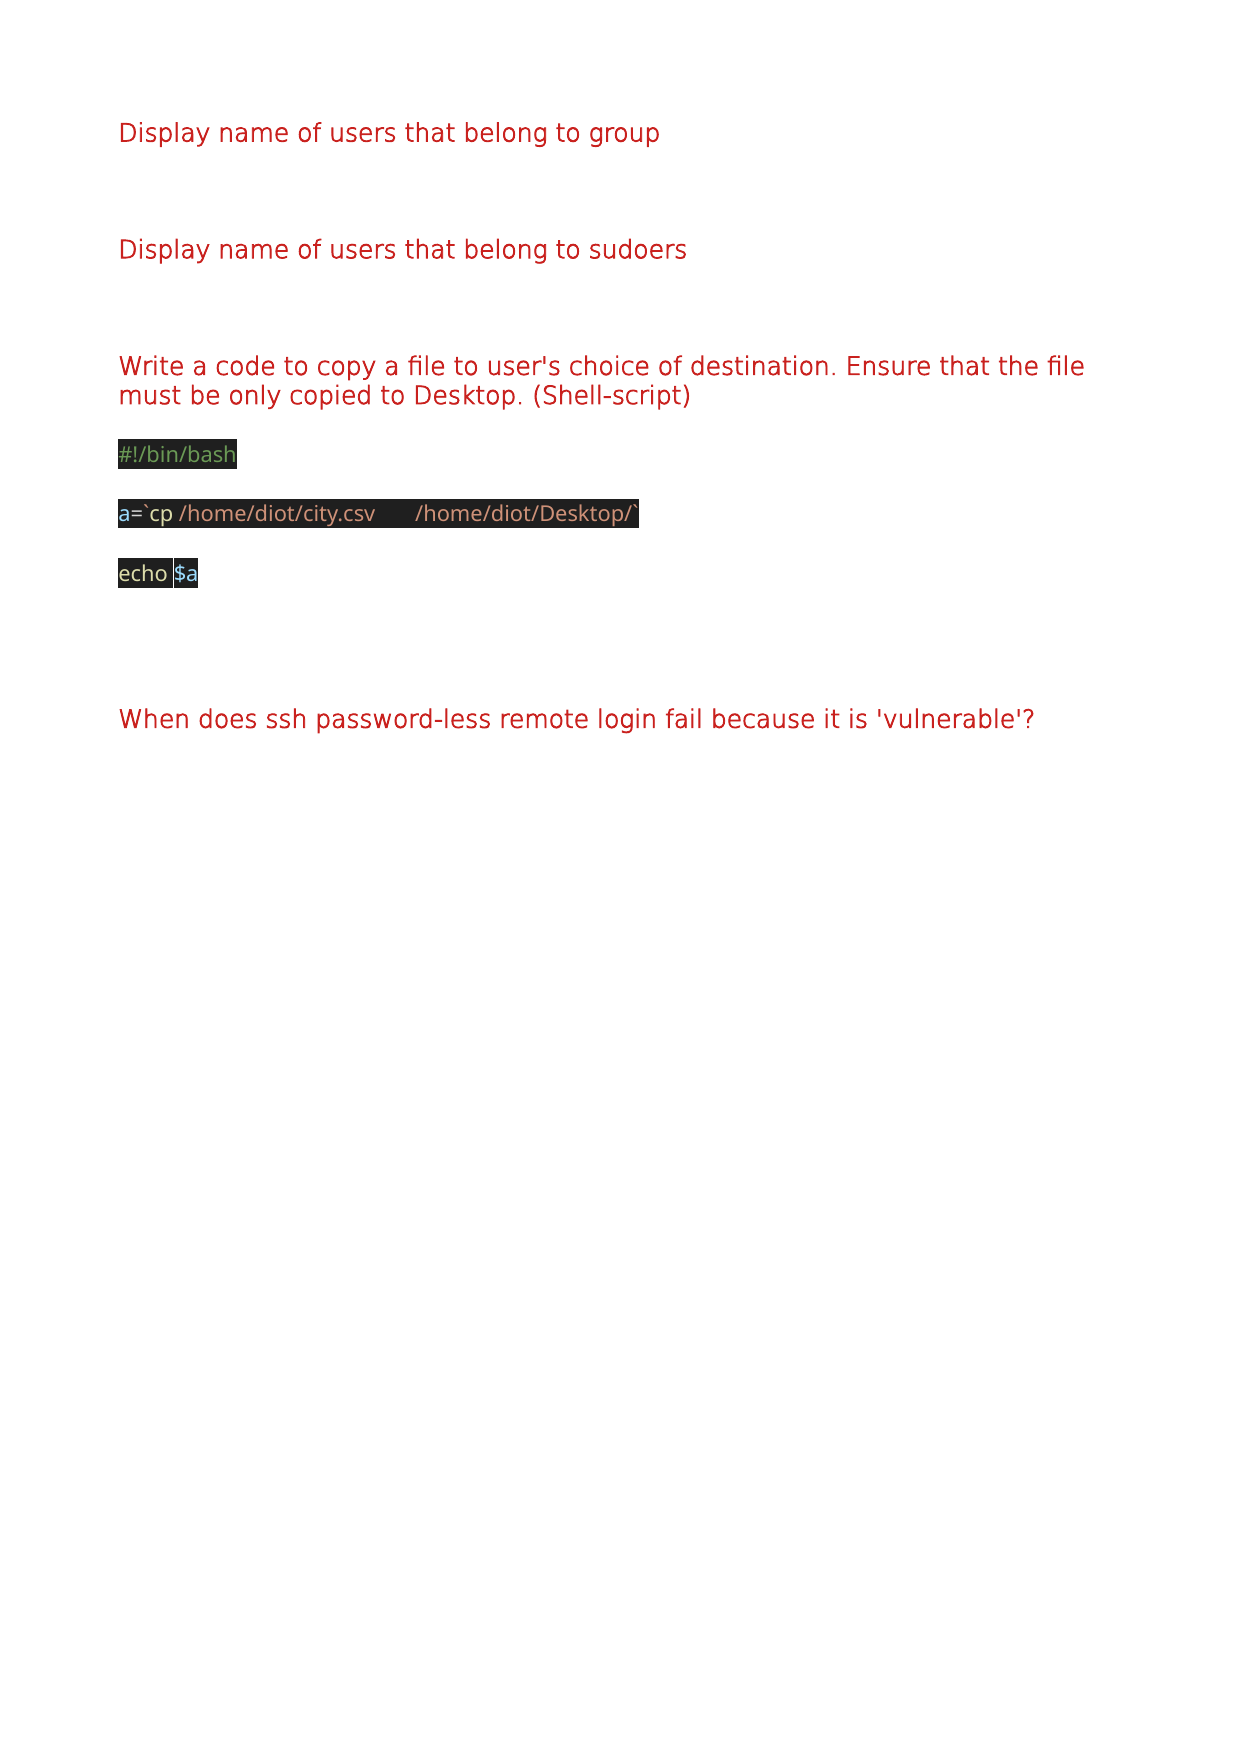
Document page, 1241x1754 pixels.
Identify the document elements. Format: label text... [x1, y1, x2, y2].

text echo $a [118, 558, 1122, 588]
text Write a code to copy a file to user's choice of destination. Ensure that the file must be only copied to Desktop. (Shell-script) [118, 351, 1122, 410]
text Display name of users that belong to group [118, 118, 1122, 147]
text When does ssh password-less remote login fail because it is 'vulnerable'? [118, 704, 1122, 733]
text a=`cp /home/diot/city.csv /home/diot/Desktop/` [118, 498, 1122, 528]
text Display name of users that belong to sudoers [118, 235, 1122, 264]
text #!/bin/bash [118, 439, 1122, 469]
